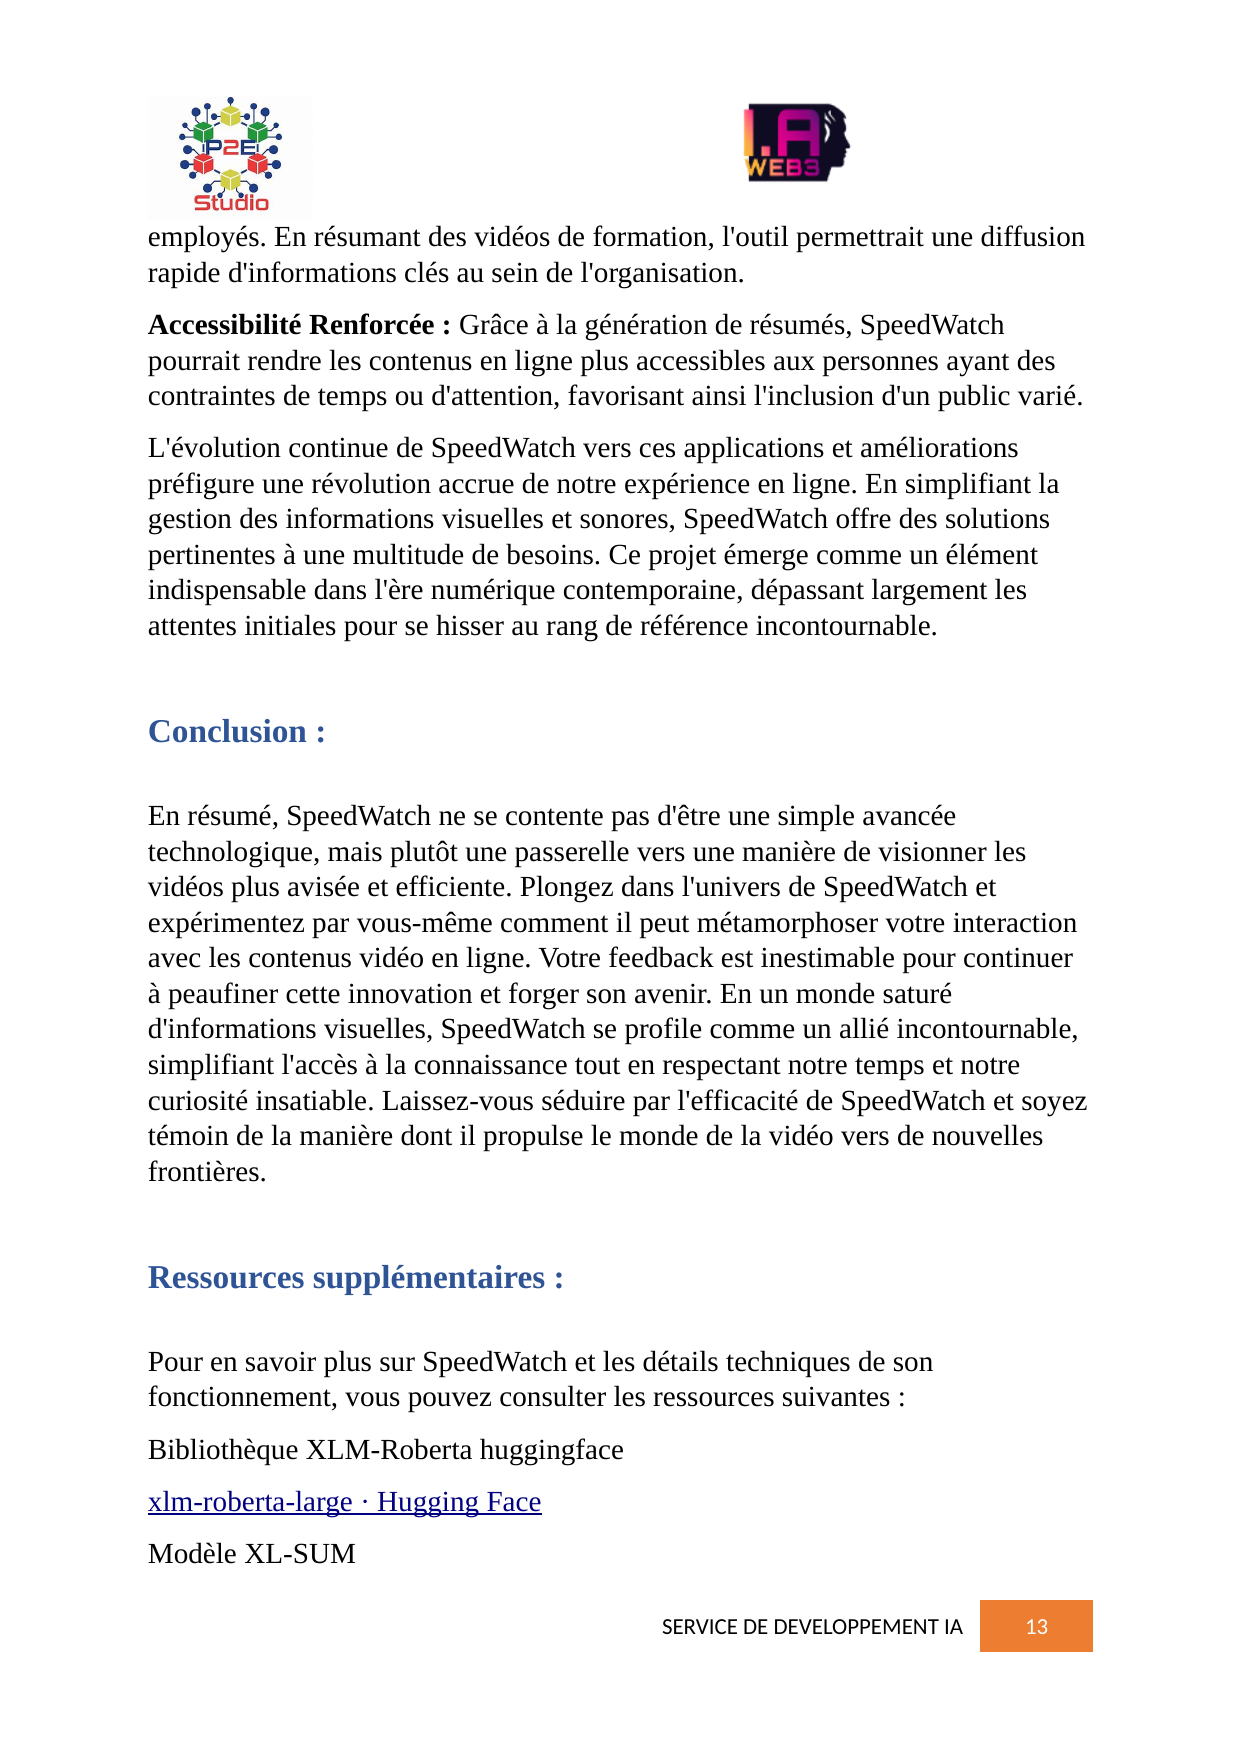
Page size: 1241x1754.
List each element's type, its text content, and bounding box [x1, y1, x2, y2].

subtitle Conclusion : [148, 711, 1093, 750]
text Modèle XL-SUM [148, 1536, 1093, 1570]
text Accessibilité Renforcée : Grâce à la génération de résumés, SpeedWatch pourrait rendre les contenus en ligne plus accessibles aux personnes ayant des contraintes de temps ou d'attention, favorisant ainsi l'inclusion d'un public varié. [148, 307, 1093, 412]
text L'évolution continue de SpeedWatch vers ces applications et améliorations préfigure une révolution accrue de notre expérience en ligne. En simplifiant la gestion des informations visuelles et sonores, SpeedWatch offre des solutions pertinentes à une multitude de besoins. Ce projet émerge comme un élément indispensable dans l'ère numérique contemporaine, dépassant largement les attentes initiales pour se hisser au rang de référence incontournable. [148, 430, 1093, 642]
text Bibliothèque XLM-Roberta huggingface [148, 1432, 1093, 1465]
text Pour en savoir plus sur SpeedWatch et les détails techniques de son fonctionnement, vous pouvez consulter les ressources suivantes : [148, 1344, 1093, 1413]
text xlm-roberta-large · Hugging Face [148, 1484, 1093, 1517]
text En résumé, SpeedWatch ne se contente pas d'être une simple avancée technologique, mais plutôt une passerelle vers une manière de visionner les vidéos plus avisée et efficiente. Plongez dans l'univers de SpeedWatch et expérimentez par vous-même comment il peut métamorphoser votre interaction avec les contenus vidéo en ligne. Votre feedback est inestimable pour continuer à peaufiner cette innovation et forger son avenir. En un monde saturé d'informations visuelles, SpeedWatch se profile comme un allié incontournable, simplifiant l'accès à la connaissance tout en respectant notre temps et notre curiosité insatiable. Laissez-vous séduire par l'efficacité de SpeedWatch et soyez témoin de la manière dont il propulse le monde de la vidéo vers de nouvelles frontières. [148, 798, 1093, 1187]
text employés. En résumant des vidéos de formation, l'outil permettrait une diffusion rapide d'informations clés au sein de l'organisation. [148, 219, 1093, 288]
subtitle Ressources supplémentaires : [148, 1257, 1093, 1295]
